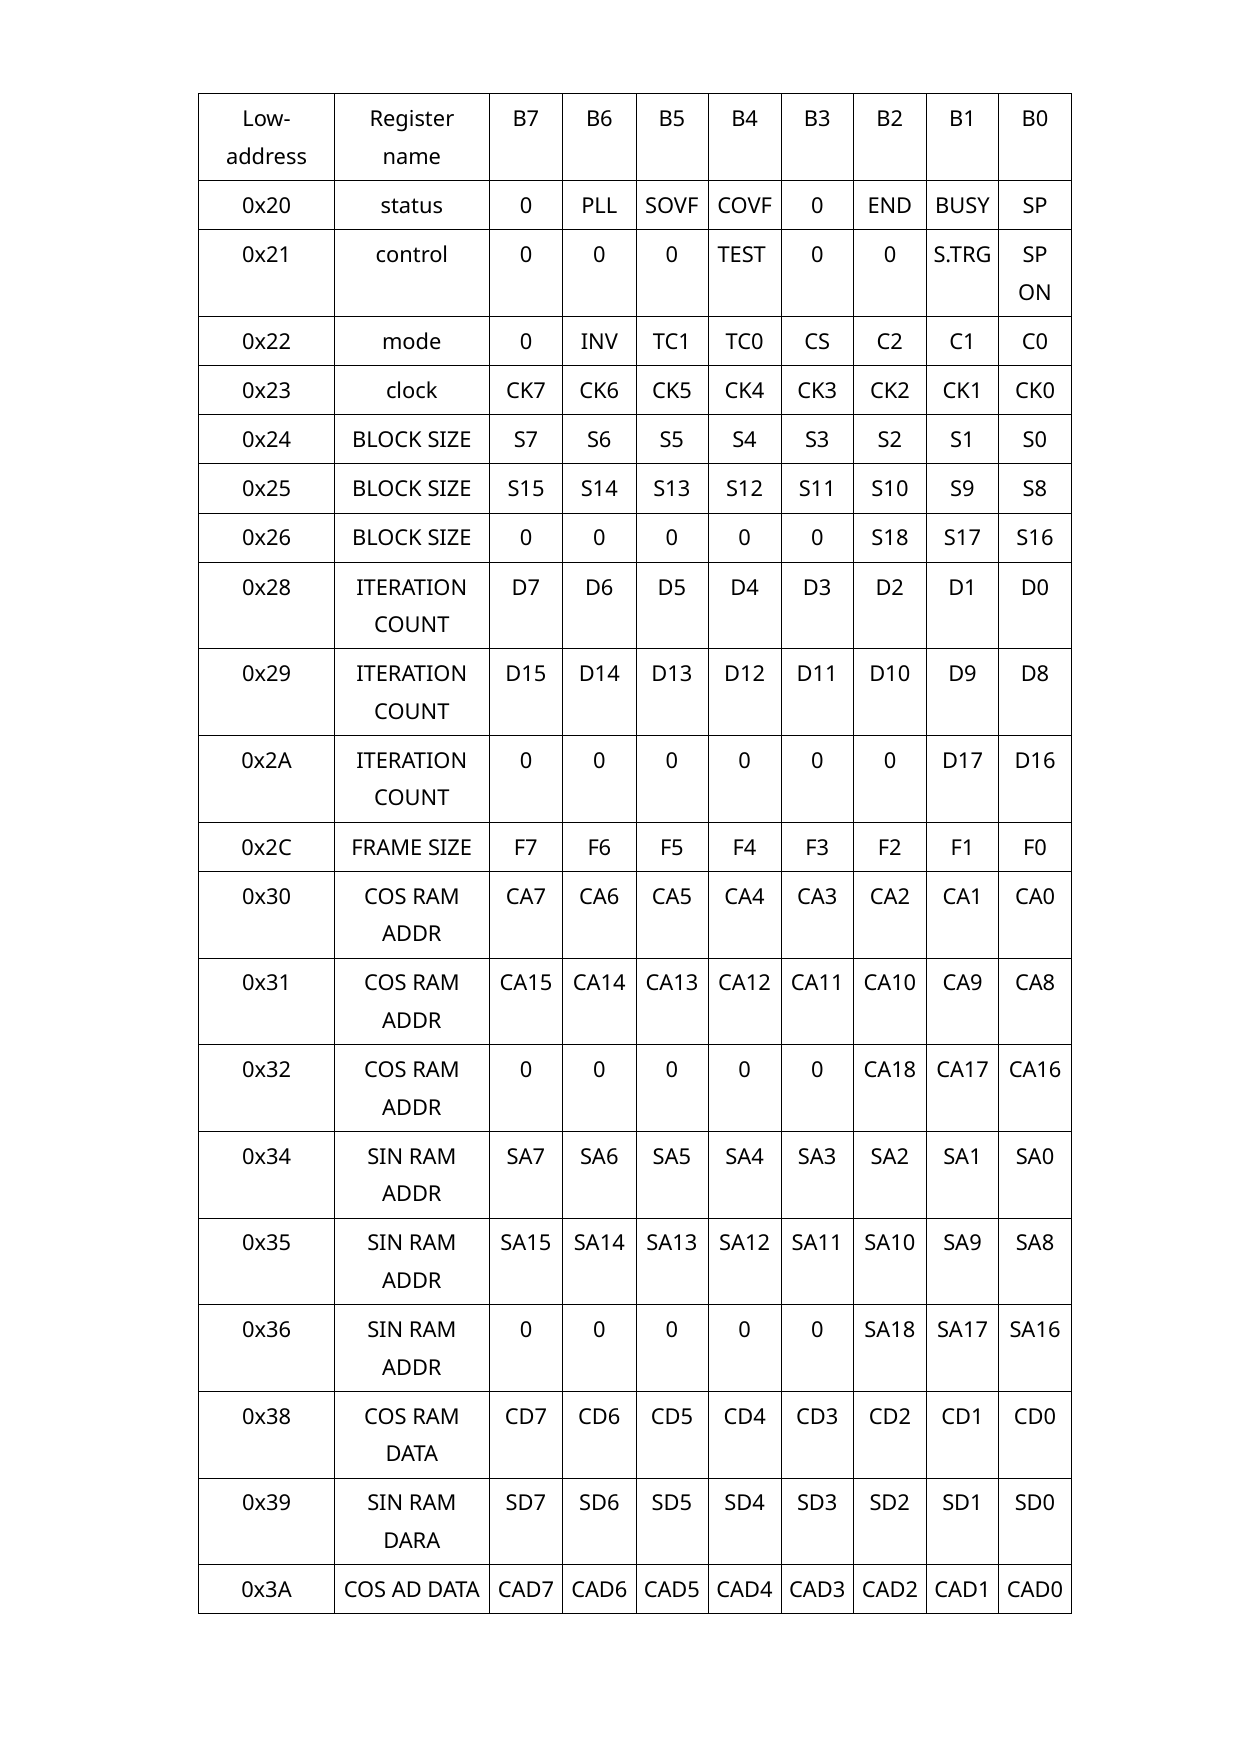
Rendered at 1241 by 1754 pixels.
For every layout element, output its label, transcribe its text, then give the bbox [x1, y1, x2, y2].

table_cell 0x38 [199, 1392, 334, 1477]
table_cell 0x22 [199, 317, 334, 365]
table_cell SA17 [927, 1305, 998, 1391]
table_cell 0 [490, 514, 562, 562]
table_cell D2 [854, 563, 926, 648]
table_cell 0 [490, 181, 562, 229]
table_cell CAD3 [782, 1565, 853, 1613]
table_cell 0 [782, 736, 853, 822]
table_cell 0 [490, 1305, 562, 1391]
table_cell 0 [782, 1305, 853, 1391]
table_cell ITERATION COUNT [335, 736, 489, 822]
table_cell D4 [709, 563, 781, 648]
table_cell CAD5 [637, 1565, 708, 1613]
table_cell SOVF [637, 181, 708, 229]
table_cell F5 [637, 823, 708, 871]
table_cell CA13 [637, 959, 708, 1044]
table_cell SA6 [563, 1132, 636, 1217]
table_cell mode [335, 317, 489, 365]
table_cell SA13 [637, 1219, 708, 1304]
table_cell F4 [709, 823, 781, 871]
table_cell C1 [927, 317, 998, 365]
table_header B0 [999, 94, 1071, 180]
table_cell BLOCK SIZE [335, 415, 489, 463]
table_cell 0x25 [199, 464, 334, 512]
table_cell D9 [927, 649, 998, 735]
table_cell D0 [999, 563, 1071, 648]
table_cell CK5 [637, 366, 708, 414]
table_cell D6 [563, 563, 636, 648]
table_cell 0 [782, 514, 853, 562]
table_cell SA8 [999, 1219, 1071, 1304]
table_cell 0 [563, 1305, 636, 1391]
table_cell PLL [563, 181, 636, 229]
table_cell SIN RAM ADDR [335, 1132, 489, 1217]
table_cell SD1 [927, 1479, 998, 1564]
table_cell D16 [999, 736, 1071, 822]
table_cell D7 [490, 563, 562, 648]
table_cell D12 [709, 649, 781, 735]
table_cell CAD7 [490, 1565, 562, 1613]
table_cell S8 [999, 464, 1071, 512]
table_cell CD3 [782, 1392, 853, 1477]
table_cell 0 [709, 1305, 781, 1391]
table_cell S6 [563, 415, 636, 463]
table_header Register name [335, 94, 489, 180]
table_cell S1 [927, 415, 998, 463]
table_header B5 [637, 94, 708, 180]
table_cell S3 [782, 415, 853, 463]
table_cell CD1 [927, 1392, 998, 1477]
table_cell CA0 [999, 872, 1071, 957]
table_cell CA18 [854, 1045, 926, 1131]
table_cell CAD2 [854, 1565, 926, 1613]
table_cell CA17 [927, 1045, 998, 1131]
table_cell F1 [927, 823, 998, 871]
table_header B2 [854, 94, 926, 180]
table_cell CA1 [927, 872, 998, 957]
table_cell 0 [709, 1045, 781, 1131]
table_cell D5 [637, 563, 708, 648]
table_cell D11 [782, 649, 853, 735]
table_cell 0x35 [199, 1219, 334, 1304]
table_cell CD6 [563, 1392, 636, 1477]
table_cell INV [563, 317, 636, 365]
table_cell SD6 [563, 1479, 636, 1564]
table_cell SIN RAM ADDR [335, 1305, 489, 1391]
table_cell 0 [782, 181, 853, 229]
table_cell F7 [490, 823, 562, 871]
table_cell 0 [563, 1045, 636, 1131]
table_cell CAD1 [927, 1565, 998, 1613]
table_cell 0x39 [199, 1479, 334, 1564]
table_cell COS RAM DATA [335, 1392, 489, 1477]
table_cell CA11 [782, 959, 853, 1044]
table_cell C0 [999, 317, 1071, 365]
table_cell CA9 [927, 959, 998, 1044]
table_cell S7 [490, 415, 562, 463]
table_cell S12 [709, 464, 781, 512]
table_cell D3 [782, 563, 853, 648]
table_cell F3 [782, 823, 853, 871]
table_cell 0x20 [199, 181, 334, 229]
table_cell COS RAM ADDR [335, 959, 489, 1044]
table_cell 0 [709, 736, 781, 822]
table_header Low-address [199, 94, 334, 180]
table_cell 0x2A [199, 736, 334, 822]
table_cell SA3 [782, 1132, 853, 1217]
table_cell 0 [782, 1045, 853, 1131]
table_cell CK3 [782, 366, 853, 414]
table_header B7 [490, 94, 562, 180]
table_cell 0 [563, 514, 636, 562]
table_cell CA10 [854, 959, 926, 1044]
table_cell control [335, 230, 489, 316]
table_cell S2 [854, 415, 926, 463]
table_cell TC0 [709, 317, 781, 365]
table_cell CA4 [709, 872, 781, 957]
table_cell SA4 [709, 1132, 781, 1217]
table_cell SA16 [999, 1305, 1071, 1391]
table_cell SD7 [490, 1479, 562, 1564]
table_cell CK0 [999, 366, 1071, 414]
table_cell clock [335, 366, 489, 414]
table_cell ITERATION COUNT [335, 649, 489, 735]
table_cell CD2 [854, 1392, 926, 1477]
table_cell 0x36 [199, 1305, 334, 1391]
table_cell SA10 [854, 1219, 926, 1304]
table_cell CAD4 [709, 1565, 781, 1613]
table_cell S5 [637, 415, 708, 463]
table_cell BUSY [927, 181, 998, 229]
table_cell CA6 [563, 872, 636, 957]
table_cell SA15 [490, 1219, 562, 1304]
table_cell SD5 [637, 1479, 708, 1564]
table_cell SA11 [782, 1219, 853, 1304]
table_cell CD0 [999, 1392, 1071, 1477]
table_cell CK6 [563, 366, 636, 414]
table_cell COS AD DATA [335, 1565, 489, 1613]
table_cell CAD6 [563, 1565, 636, 1613]
table_cell S0 [999, 415, 1071, 463]
table_cell 0 [490, 317, 562, 365]
table_header B1 [927, 94, 998, 180]
table_cell 0 [854, 736, 926, 822]
table_cell CA5 [637, 872, 708, 957]
table_cell 0x29 [199, 649, 334, 735]
table_cell SA14 [563, 1219, 636, 1304]
table_cell CS [782, 317, 853, 365]
table_cell 0 [709, 514, 781, 562]
table_cell CA8 [999, 959, 1071, 1044]
table_cell SA9 [927, 1219, 998, 1304]
table_cell S9 [927, 464, 998, 512]
table_cell D13 [637, 649, 708, 735]
table_cell 0x34 [199, 1132, 334, 1217]
table_cell SA7 [490, 1132, 562, 1217]
table_cell S4 [709, 415, 781, 463]
table_cell S11 [782, 464, 853, 512]
table_cell 0x23 [199, 366, 334, 414]
table_cell status [335, 181, 489, 229]
table_cell 0 [854, 230, 926, 316]
table_cell 0 [563, 736, 636, 822]
table_cell CD5 [637, 1392, 708, 1477]
table_cell 0 [637, 1305, 708, 1391]
table_cell CA7 [490, 872, 562, 957]
table_cell SA2 [854, 1132, 926, 1217]
table_cell CA16 [999, 1045, 1071, 1131]
table_cell 0x30 [199, 872, 334, 957]
table_cell 0x24 [199, 415, 334, 463]
table_cell COVF [709, 181, 781, 229]
table_cell SP [999, 181, 1071, 229]
table_cell CK2 [854, 366, 926, 414]
table_cell CAD0 [999, 1565, 1071, 1613]
table_cell BLOCK SIZE [335, 514, 489, 562]
table_cell TC1 [637, 317, 708, 365]
table_cell SD0 [999, 1479, 1071, 1564]
table_cell 0 [490, 736, 562, 822]
table_cell SD4 [709, 1479, 781, 1564]
table_cell 0 [637, 230, 708, 316]
table_cell CD4 [709, 1392, 781, 1477]
table_cell 0 [637, 736, 708, 822]
table_cell CA2 [854, 872, 926, 957]
table_cell BLOCK SIZE [335, 464, 489, 512]
table_cell 0 [637, 514, 708, 562]
table_cell S15 [490, 464, 562, 512]
table_cell S.TRG [927, 230, 998, 316]
table_cell S16 [999, 514, 1071, 562]
table_cell SA18 [854, 1305, 926, 1391]
table_cell S14 [563, 464, 636, 512]
table_cell 0x26 [199, 514, 334, 562]
table_cell CA14 [563, 959, 636, 1044]
table_cell CK4 [709, 366, 781, 414]
table_cell F0 [999, 823, 1071, 871]
table_cell S18 [854, 514, 926, 562]
table_cell 0 [490, 1045, 562, 1131]
table_header B6 [563, 94, 636, 180]
table_cell CA12 [709, 959, 781, 1044]
table_cell S10 [854, 464, 926, 512]
table_cell 0x32 [199, 1045, 334, 1131]
table_header B4 [709, 94, 781, 180]
table_cell FRAME SIZE [335, 823, 489, 871]
table_cell SA12 [709, 1219, 781, 1304]
table_cell END [854, 181, 926, 229]
table_cell 0 [563, 230, 636, 316]
table_cell SP ON [999, 230, 1071, 316]
table_cell SD3 [782, 1479, 853, 1564]
table_cell COS RAM ADDR [335, 1045, 489, 1131]
table_cell SIN RAM ADDR [335, 1219, 489, 1304]
table_cell D1 [927, 563, 998, 648]
table_cell C2 [854, 317, 926, 365]
table_cell 0x3A [199, 1565, 334, 1613]
table_cell F6 [563, 823, 636, 871]
table_cell 0 [637, 1045, 708, 1131]
table_cell SA0 [999, 1132, 1071, 1217]
table_cell TEST [709, 230, 781, 316]
table_cell 0 [490, 230, 562, 316]
table_cell CK1 [927, 366, 998, 414]
table_cell CA15 [490, 959, 562, 1044]
table_cell SD2 [854, 1479, 926, 1564]
table_cell D15 [490, 649, 562, 735]
table_cell S13 [637, 464, 708, 512]
table_cell CA3 [782, 872, 853, 957]
table_cell CD7 [490, 1392, 562, 1477]
table_cell ITERATION COUNT [335, 563, 489, 648]
table_cell D8 [999, 649, 1071, 735]
table_cell SIN RAM DARA [335, 1479, 489, 1564]
table_cell 0x21 [199, 230, 334, 316]
table_cell SA1 [927, 1132, 998, 1217]
table_cell D14 [563, 649, 636, 735]
table_cell 0 [782, 230, 853, 316]
table_cell 0x28 [199, 563, 334, 648]
table_cell F2 [854, 823, 926, 871]
table_header B3 [782, 94, 853, 180]
table_cell 0x31 [199, 959, 334, 1044]
table_cell D10 [854, 649, 926, 735]
table_cell COS RAM ADDR [335, 872, 489, 957]
table_cell 0x2C [199, 823, 334, 871]
table_cell SA5 [637, 1132, 708, 1217]
table_cell D17 [927, 736, 998, 822]
table_cell CK7 [490, 366, 562, 414]
table_cell S17 [927, 514, 998, 562]
